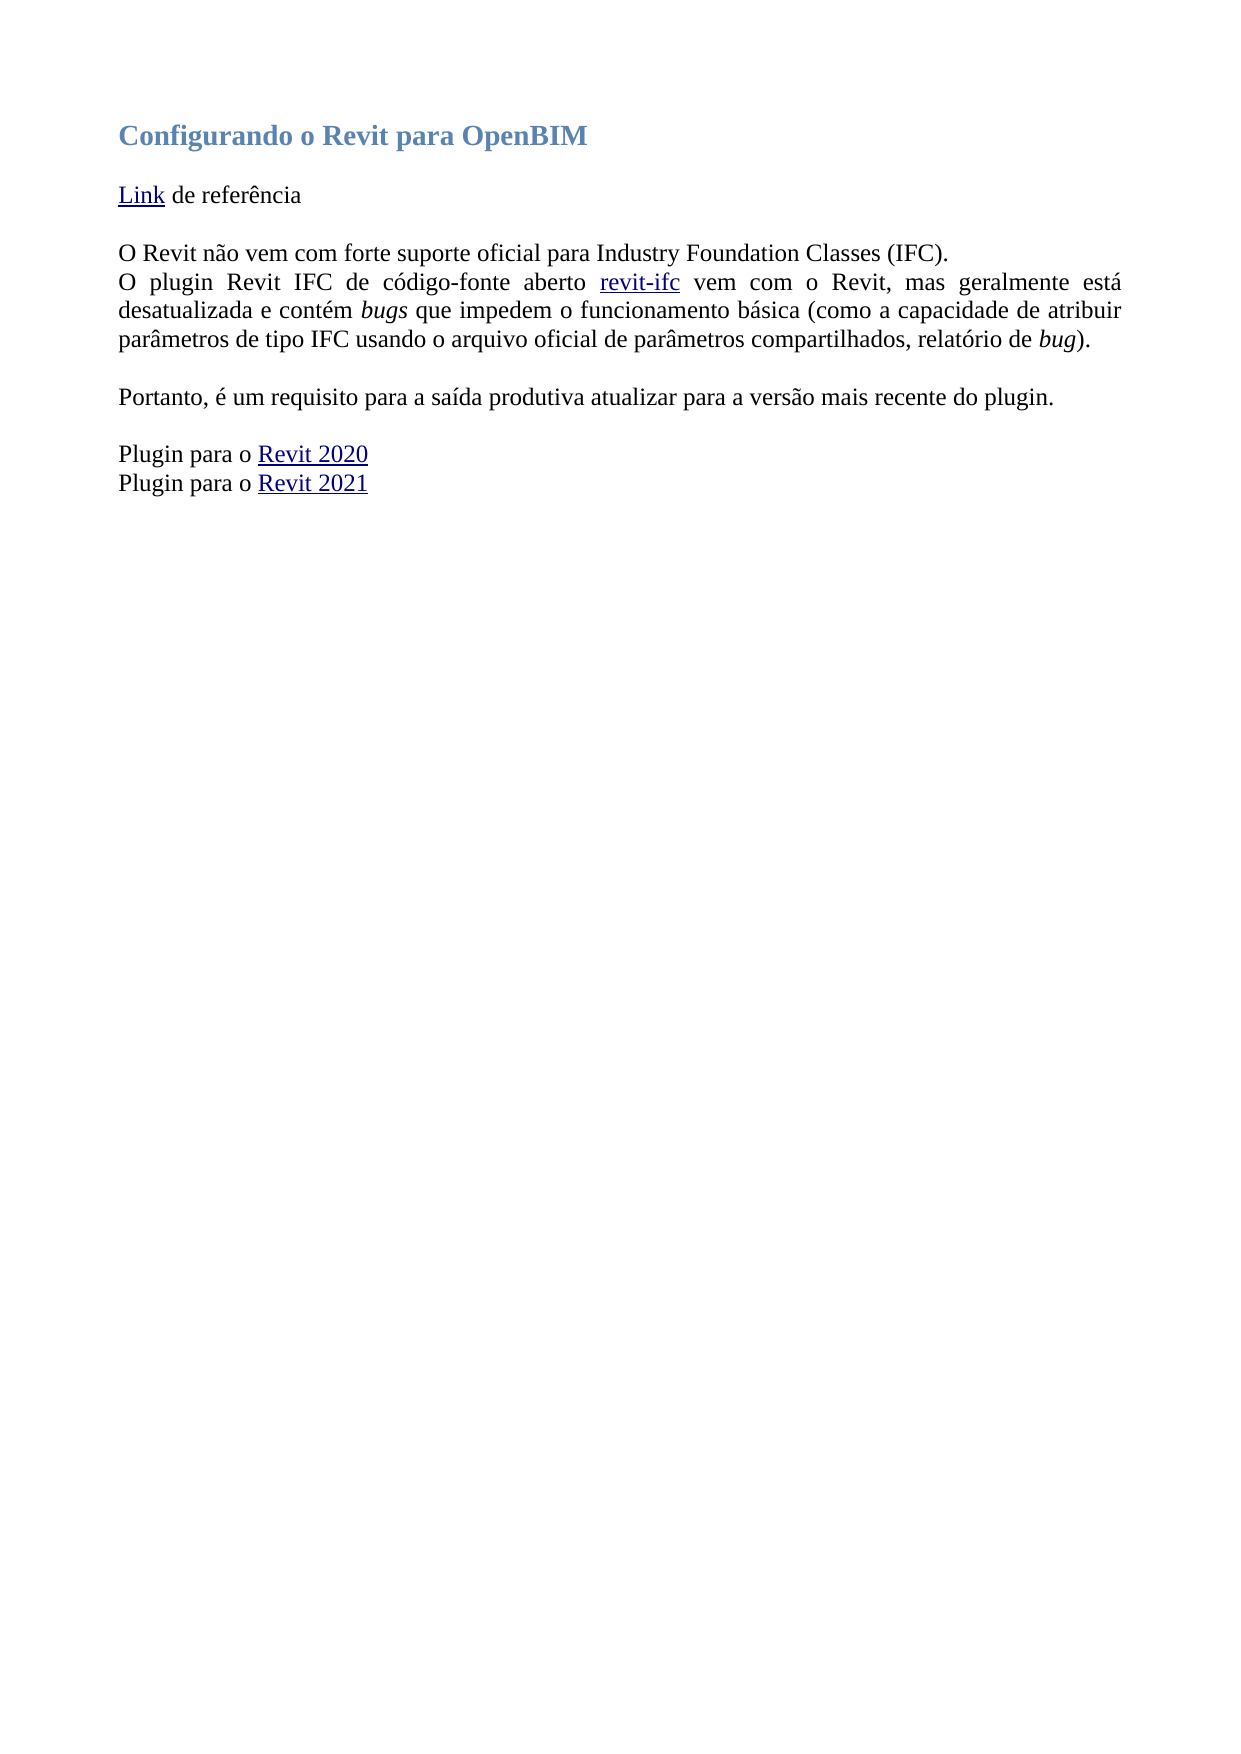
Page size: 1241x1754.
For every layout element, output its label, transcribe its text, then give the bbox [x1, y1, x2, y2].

text Configurando o Revit para OpenBIM [118, 118, 1122, 152]
text Plugin para o Revit 2020 [118, 439, 1122, 468]
text O Revit não vem com forte suporte oficial para Industry Foundation Classes (IFC). [118, 238, 1122, 267]
text Link de referência [118, 180, 1122, 209]
text Plugin para o Revit 2021 [118, 468, 1122, 497]
text Portanto, é um requisito para a saída produtiva atualizar para a versão mais recente do plugin. [118, 382, 1122, 410]
text O plugin Revit IFC de código-fonte aberto revit-ifc vem com o Revit, mas geralmente está desatualizada e contém bugs que impedem o funcionamento básica (como a capacidade de atribuir parâmetros de tipo IFC usando o arquivo oficial de parâmetros compartilhados, relatório de bug). [118, 267, 1122, 353]
